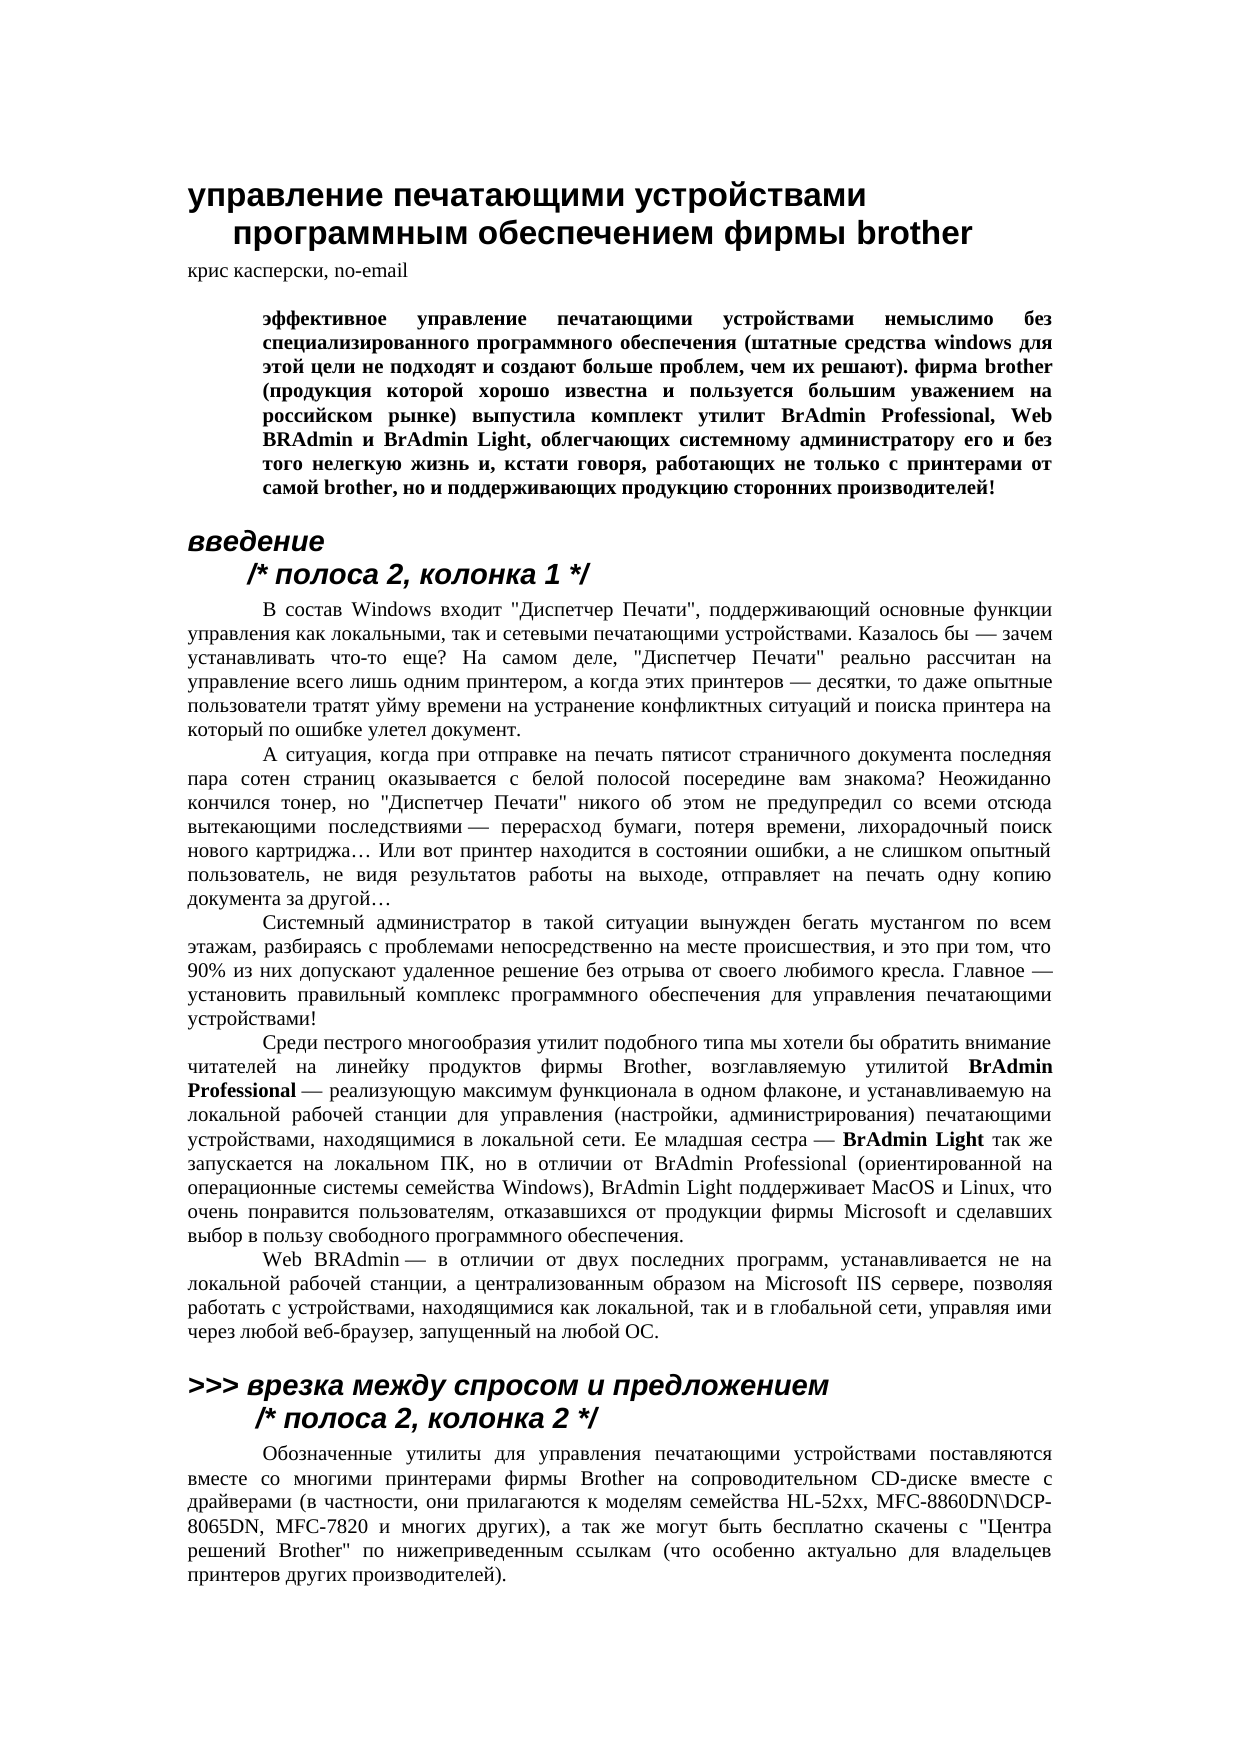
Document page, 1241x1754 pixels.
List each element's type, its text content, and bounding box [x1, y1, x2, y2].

text эффективное управление печатающими устройствами немыслимо без специализированного программного обеспечения (штатные средства windows для этой цели не подходят и создают больше проблем, чем их решают). фирма brother (продукция которой хорошо известна и пользуется большим уважением на российском рынке) выпустила комплект утилит BrAdmin Professional, Web BRAdmin и BrAdmin Light, облегчающих системному администратору его и без того нелегкую жизнь и, кстати говоря, работающих не только с принтерами от самой brother, но и поддерживающих продукцию сторонних производителей! [262, 306, 1053, 499]
subtitle >>> врезка между спросом и предложением /* полоса 2, колонка 2 */ [187, 1368, 1053, 1435]
text А ситуация, когда при отправке на печать пятисот страничного документа последняя пара сотен страниц оказывается с белой полосой посередине вам знакома? Неожиданно кончился тонер, но "Диспетчер Печати" никого об этом не предупредил со всеми отсюда вытекающими последствиями — перерасход бумаги, потеря времени, лихорадочный поиск нового картриджа… Или вот принтер находится в состоянии ошибки, а не слишком опытный пользователь, не видя результатов работы на выходе, отправляет на печать одну копию документа за другой… [187, 741, 1053, 910]
text крис касперски, no-email [187, 258, 1053, 282]
text Среди пестрого многообразия утилит подобного типа мы хотели бы обратить внимание читателей на линейку продуктов фирмы Brother, возглавляемую утилитой BrAdmin Professional — реализующую максимум функционала в одном флаконе, и устанавливаемую на локальной рабочей станции для управления (настройки, администрирования) печатающими устройствами, находящимися в локальной сети. Ее младшая сестра — BrAdmin Light так же запускается на локальном ПК, но в отличии от BrAdmin Professional (ориентированной на операционные системы семейства Windows), BrAdmin Light поддерживает MacOS и Linux, что очень понравится пользователям, отказавшихся от продукции фирмы Microsoft и сделавших выбор в пользу свободного программного обеспечения. [187, 1030, 1053, 1247]
text В состав Windows входит "Диспетчер Печати", поддерживающий основные функции управления как локальными, так и сетевыми печатающими устройствами. Казалось бы — зачем устанавливать что-то еще? На самом деле, "Диспетчер Печати" реально рассчитан на управление всего лишь одним принтером, а когда этих принтеров — десятки, то даже опытные пользователи тратят уйму времени на устранение конфликтных ситуаций и поиска принтера на который по ошибке улетел документ. [187, 597, 1053, 741]
subtitle введение /* полоса 2, колонка 1 */ [187, 524, 1053, 591]
text Web BRAdmin — в отличии от двух последних программ, устанавливается не на локальной рабочей станции, а централизованным образом на Microsoft IIS сервере, позволяя работать с устройствами, находящимися как локальной, так и в глобальной сети, управляя ими через любой веб-браузер, запущенный на любой ОС. [187, 1247, 1053, 1343]
text Обозначенные утилиты для управления печатающими устройствами поставляются вместе со многими принтерами фирмы Brother на сопроводительном CD-диске вместе с драйверами (в частности, они прилагаются к моделям семейства HL-52xx, MFC-8860DN\DCP-8065DN, MFC-7820 и многих других), а так же могут быть бесплатно скачены с "Центра решений Brother" по нижеприведенным ссылкам (что особенно актуально для владельцев принтеров других производителей). [187, 1441, 1053, 1586]
text Системный администратор в такой ситуации вынужден бегать мустангом по всем этажам, разбираясь с проблемами непосредственно на месте происшествия, и это при том, что 90% из них допускают удаленное решение без отрыва от своего любимого кресла. Главное — установить правильный комплекс программного обеспечения для управления печатающими устройствами! [187, 910, 1053, 1030]
subtitle управление печатающими устройствами программным обеспечением фирмы brother [187, 175, 1053, 252]
